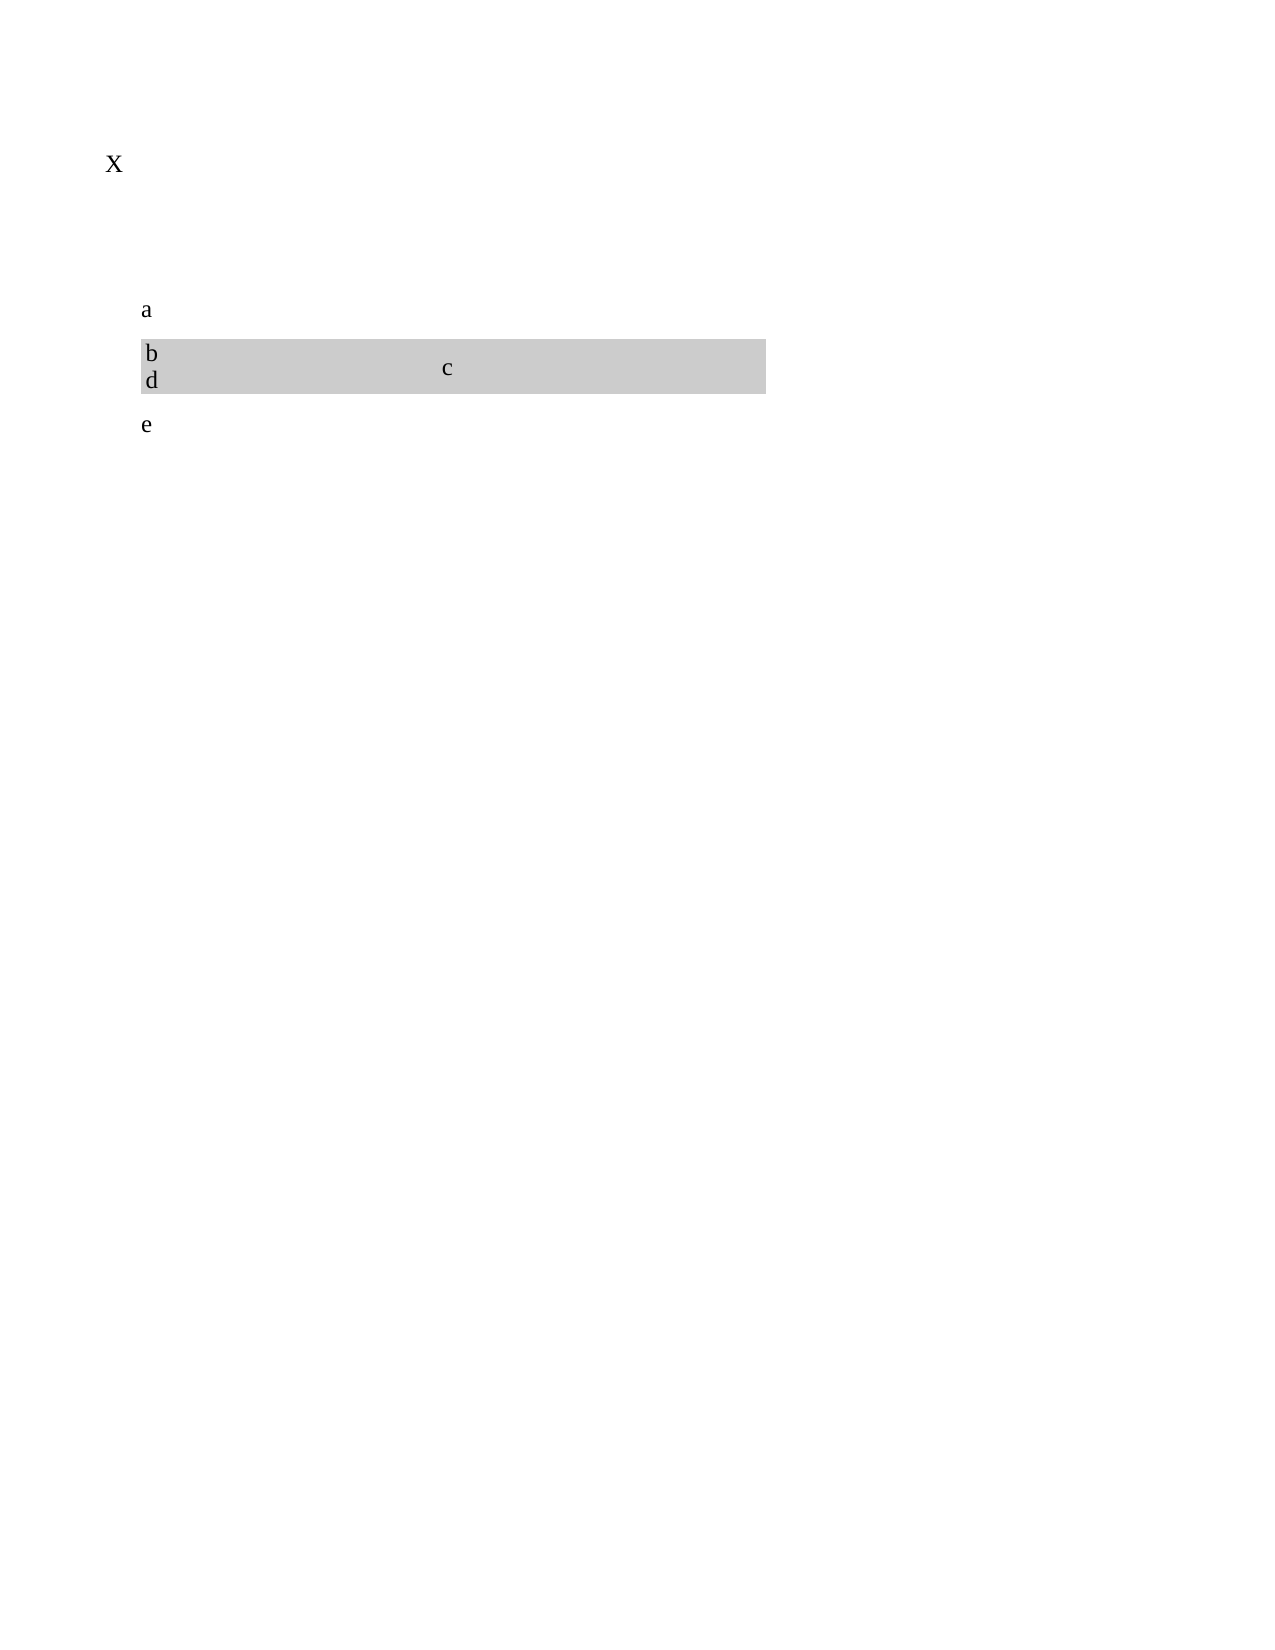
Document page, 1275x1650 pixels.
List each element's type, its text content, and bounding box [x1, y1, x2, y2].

table_cell c [442, 339, 766, 394]
table_cell e [141, 394, 766, 453]
text X [105, 150, 1170, 178]
table_header b [145, 339, 442, 366]
table_header a [141, 280, 766, 339]
table_cell [141, 339, 145, 394]
table_cell d [145, 366, 442, 394]
